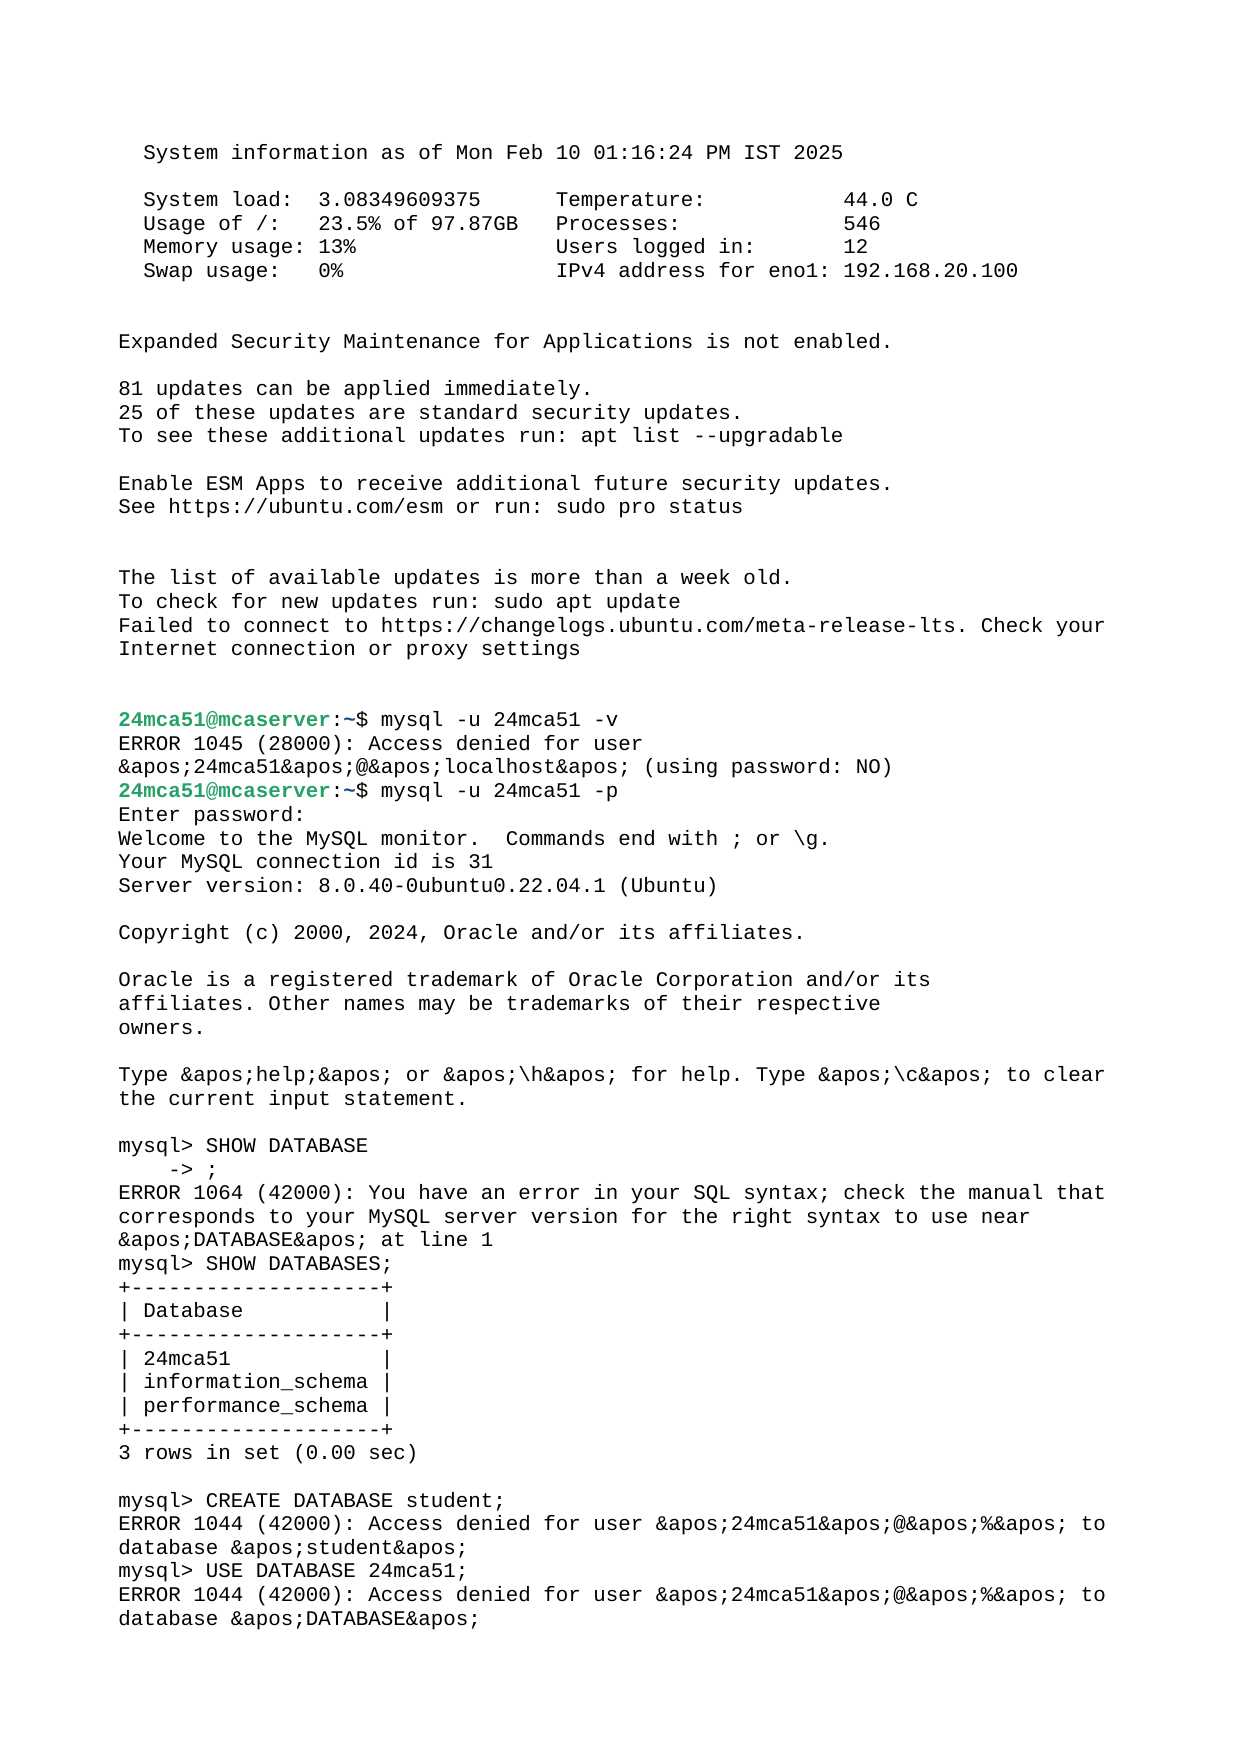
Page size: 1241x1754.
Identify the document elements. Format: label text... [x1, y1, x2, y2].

text affiliates. Other names may be trademarks of their respective [118, 993, 1122, 1017]
text Server version: 8.0.40-0ubuntu0.22.04.1 (Ubuntu) [118, 875, 1122, 898]
text System load: 3.08349609375 Temperature: 44.0 C [118, 189, 1122, 213]
text Enter password: [118, 804, 1122, 827]
text Type &apos;help;&apos; or &apos;\h&apos; for help. Type &apos;\c&apos; to clear the current input statement. [118, 1064, 1122, 1111]
text The list of available updates is more than a week old. [118, 567, 1122, 591]
text 25 of these updates are standard security updates. [118, 402, 1122, 426]
text Usage of /: 23.5% of 97.87GB Processes: 546 [118, 213, 1122, 236]
text See https://ubuntu.com/esm or run: sudo pro status [118, 496, 1122, 520]
text Your MySQL connection id is 31 [118, 851, 1122, 875]
text mysql> SHOW DATABASES; [118, 1253, 1122, 1277]
text | Database | [118, 1300, 1122, 1324]
text | performance_schema | [118, 1395, 1122, 1419]
text Swap usage: 0% IPv4 address for eno1: 192.168.20.100 [118, 260, 1122, 284]
text Oracle is a registered trademark of Oracle Corporation and/or its [118, 969, 1122, 993]
text ERROR 1045 (28000): Access denied for user &apos;24mca51&apos;@&apos;localhost&apos; (using password: NO) [118, 733, 1122, 780]
text mysql> CREATE DATABASE student; [118, 1489, 1122, 1513]
text Expanded Security Maintenance for Applications is not enabled. [118, 331, 1122, 354]
text ERROR 1044 (42000): Access denied for user &apos;24mca51&apos;@&apos;%&apos; to database &apos;student&apos; [118, 1513, 1122, 1561]
text +--------------------+ [118, 1419, 1122, 1442]
text 24mca51@mcaserver:~$ mysql -u 24mca51 -v [118, 709, 1122, 733]
text ERROR 1044 (42000): Access denied for user &apos;24mca51&apos;@&apos;%&apos; to database &apos;DATABASE&apos; [118, 1584, 1122, 1631]
text Welcome to the MySQL monitor. Commands end with ; or \g. [118, 827, 1122, 851]
text ERROR 1064 (42000): You have an error in your SQL syntax; check the manual that corresponds to your MySQL server version for the right syntax to use near &apos;DATABASE&apos; at line 1 [118, 1182, 1122, 1253]
text -> ; [118, 1158, 1122, 1182]
text owners. [118, 1017, 1122, 1040]
text mysql> USE DATABASE 24mca51; [118, 1561, 1122, 1584]
text System information as of Mon Feb 10 01:16:24 PM IST 2025 [118, 142, 1122, 165]
text Failed to connect to https://changelogs.ubuntu.com/meta-release-lts. Check your Internet connection or proxy settings [118, 615, 1122, 662]
text Copyright (c) 2000, 2024, Oracle and/or its affiliates. [118, 922, 1122, 946]
text Memory usage: 13% Users logged in: 12 [118, 236, 1122, 260]
text +--------------------+ [118, 1277, 1122, 1300]
text 24mca51@mcaserver:~$ mysql -u 24mca51 -p [118, 780, 1122, 804]
text | information_schema | [118, 1371, 1122, 1395]
text To see these additional updates run: apt list --upgradable [118, 426, 1122, 449]
text | 24mca51 | [118, 1348, 1122, 1371]
text 3 rows in set (0.00 sec) [118, 1442, 1122, 1466]
text Enable ESM Apps to receive additional future security updates. [118, 473, 1122, 496]
text +--------------------+ [118, 1324, 1122, 1348]
text mysql> SHOW DATABASE [118, 1135, 1122, 1158]
text 81 updates can be applied immediately. [118, 378, 1122, 402]
text To check for new updates run: sudo apt update [118, 591, 1122, 615]
